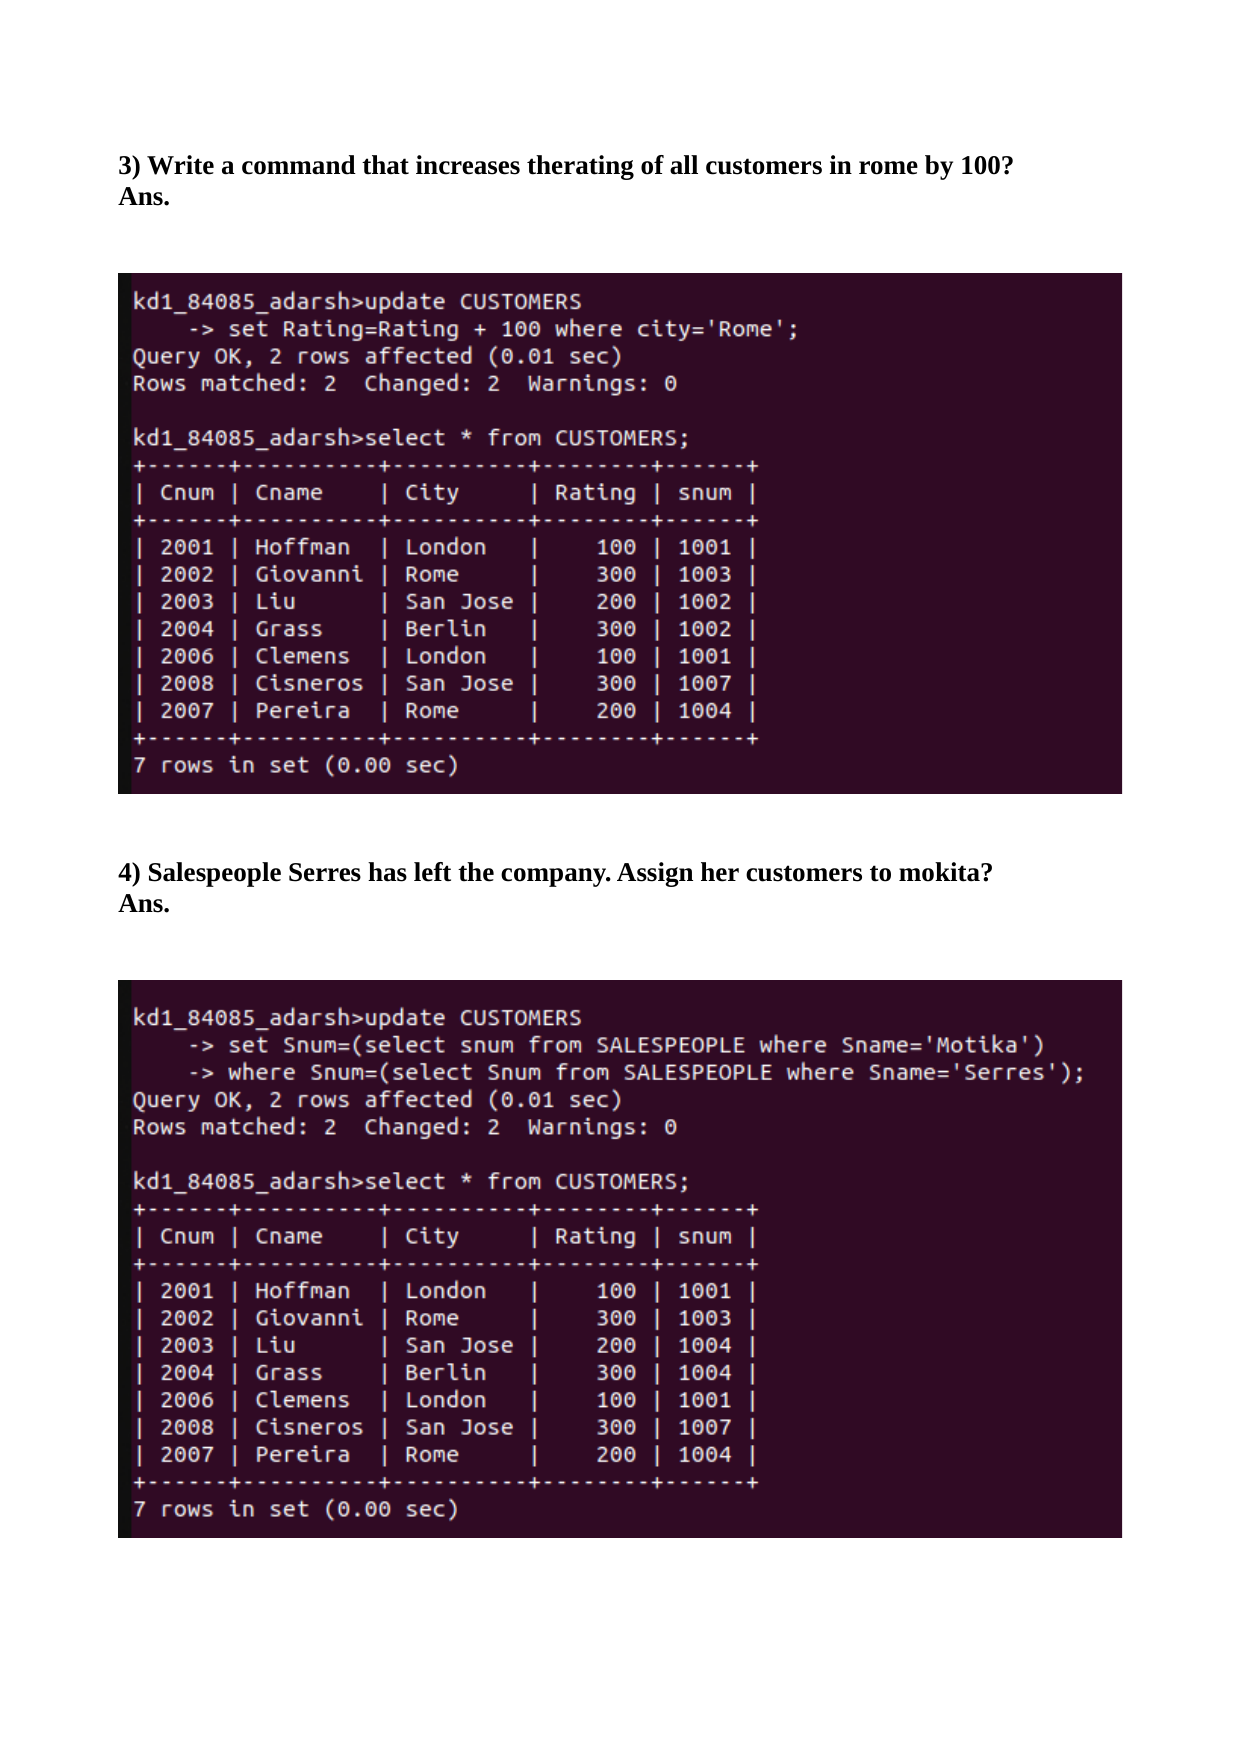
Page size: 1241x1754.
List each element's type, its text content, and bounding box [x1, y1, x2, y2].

picture [118, 273, 1123, 794]
text 3) Write a command that increases therating of all customers in rome by 100? [118, 149, 1122, 180]
text Ans. [118, 180, 1122, 212]
text 4) Salespeople Serres has left the company. Assign her customers to mokita? [118, 856, 1122, 887]
text Ans. [118, 887, 1122, 918]
picture [118, 980, 1123, 1538]
